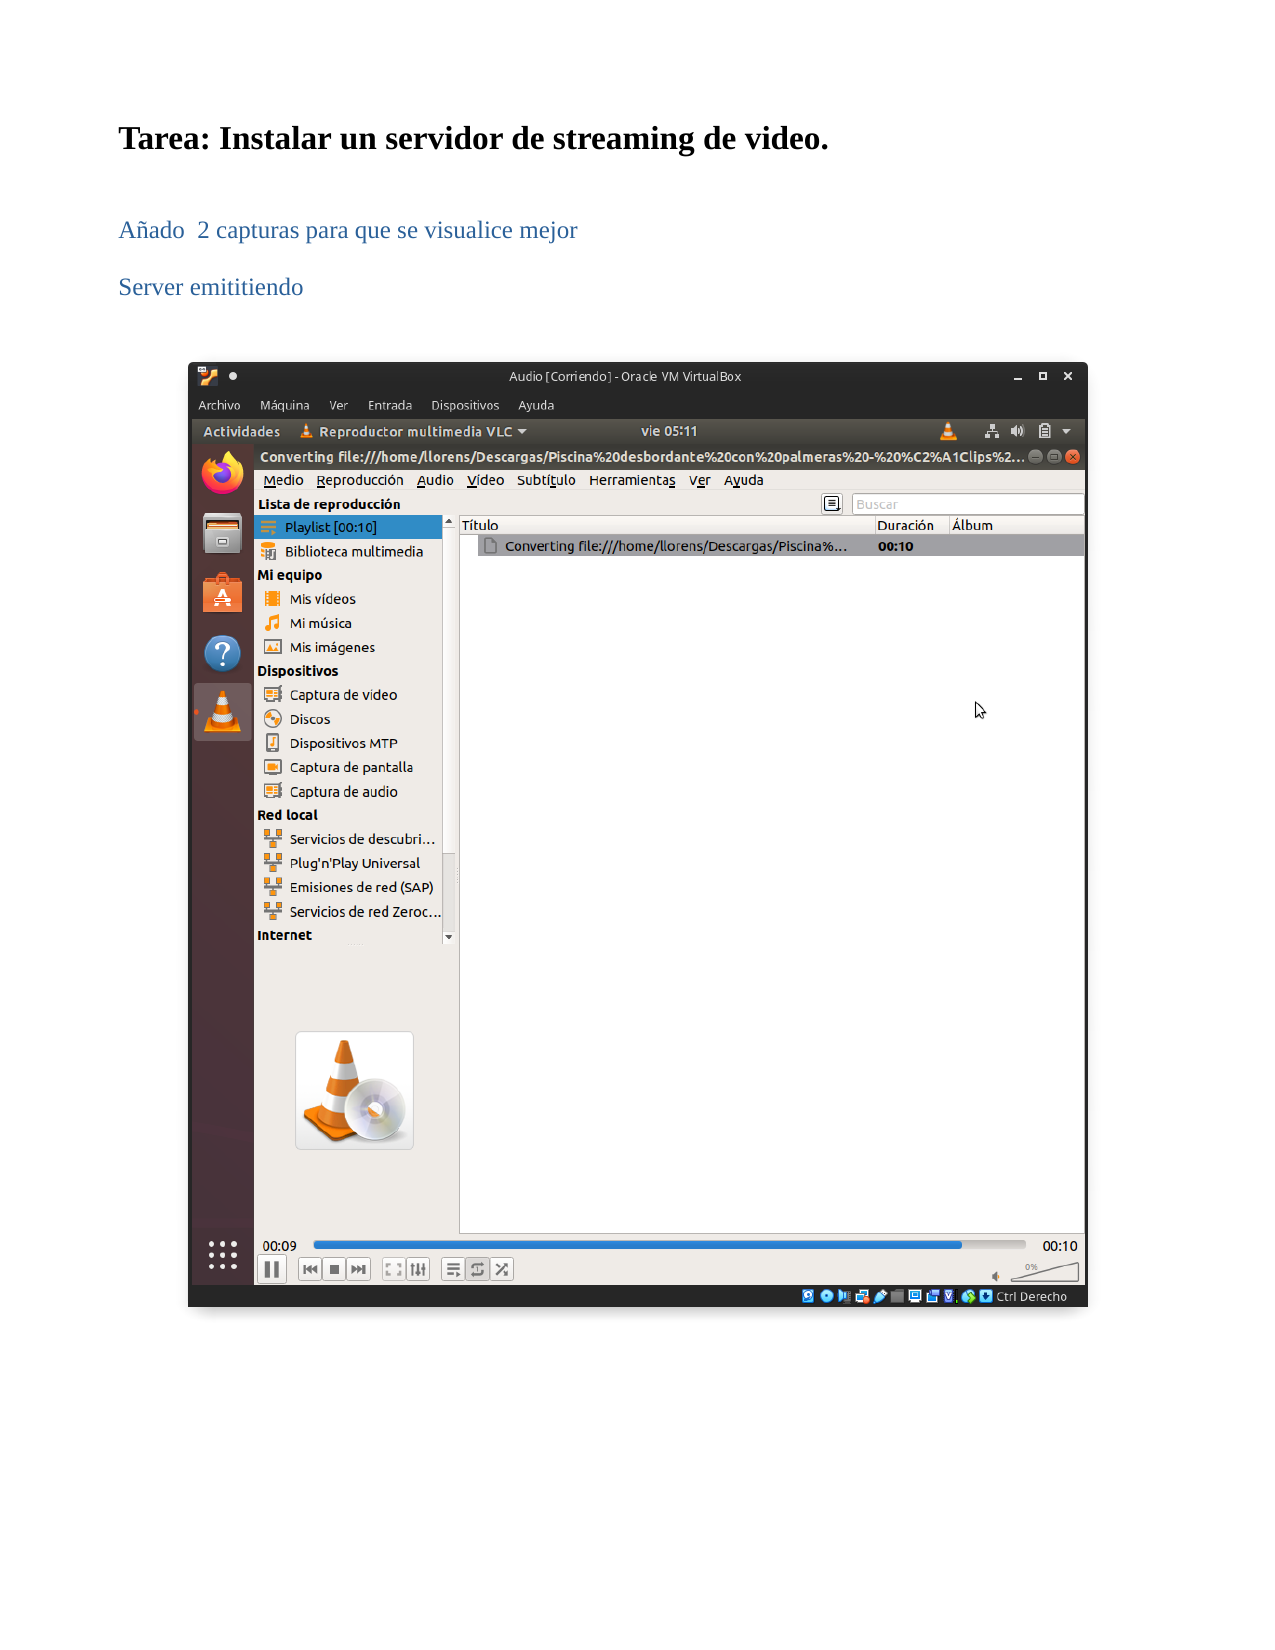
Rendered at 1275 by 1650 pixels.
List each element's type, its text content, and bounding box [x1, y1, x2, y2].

text Server emititiendo [118, 272, 1157, 301]
text Añado 2 capturas para que se visualice mejor [118, 215, 1157, 243]
picture [118, 329, 1157, 1386]
